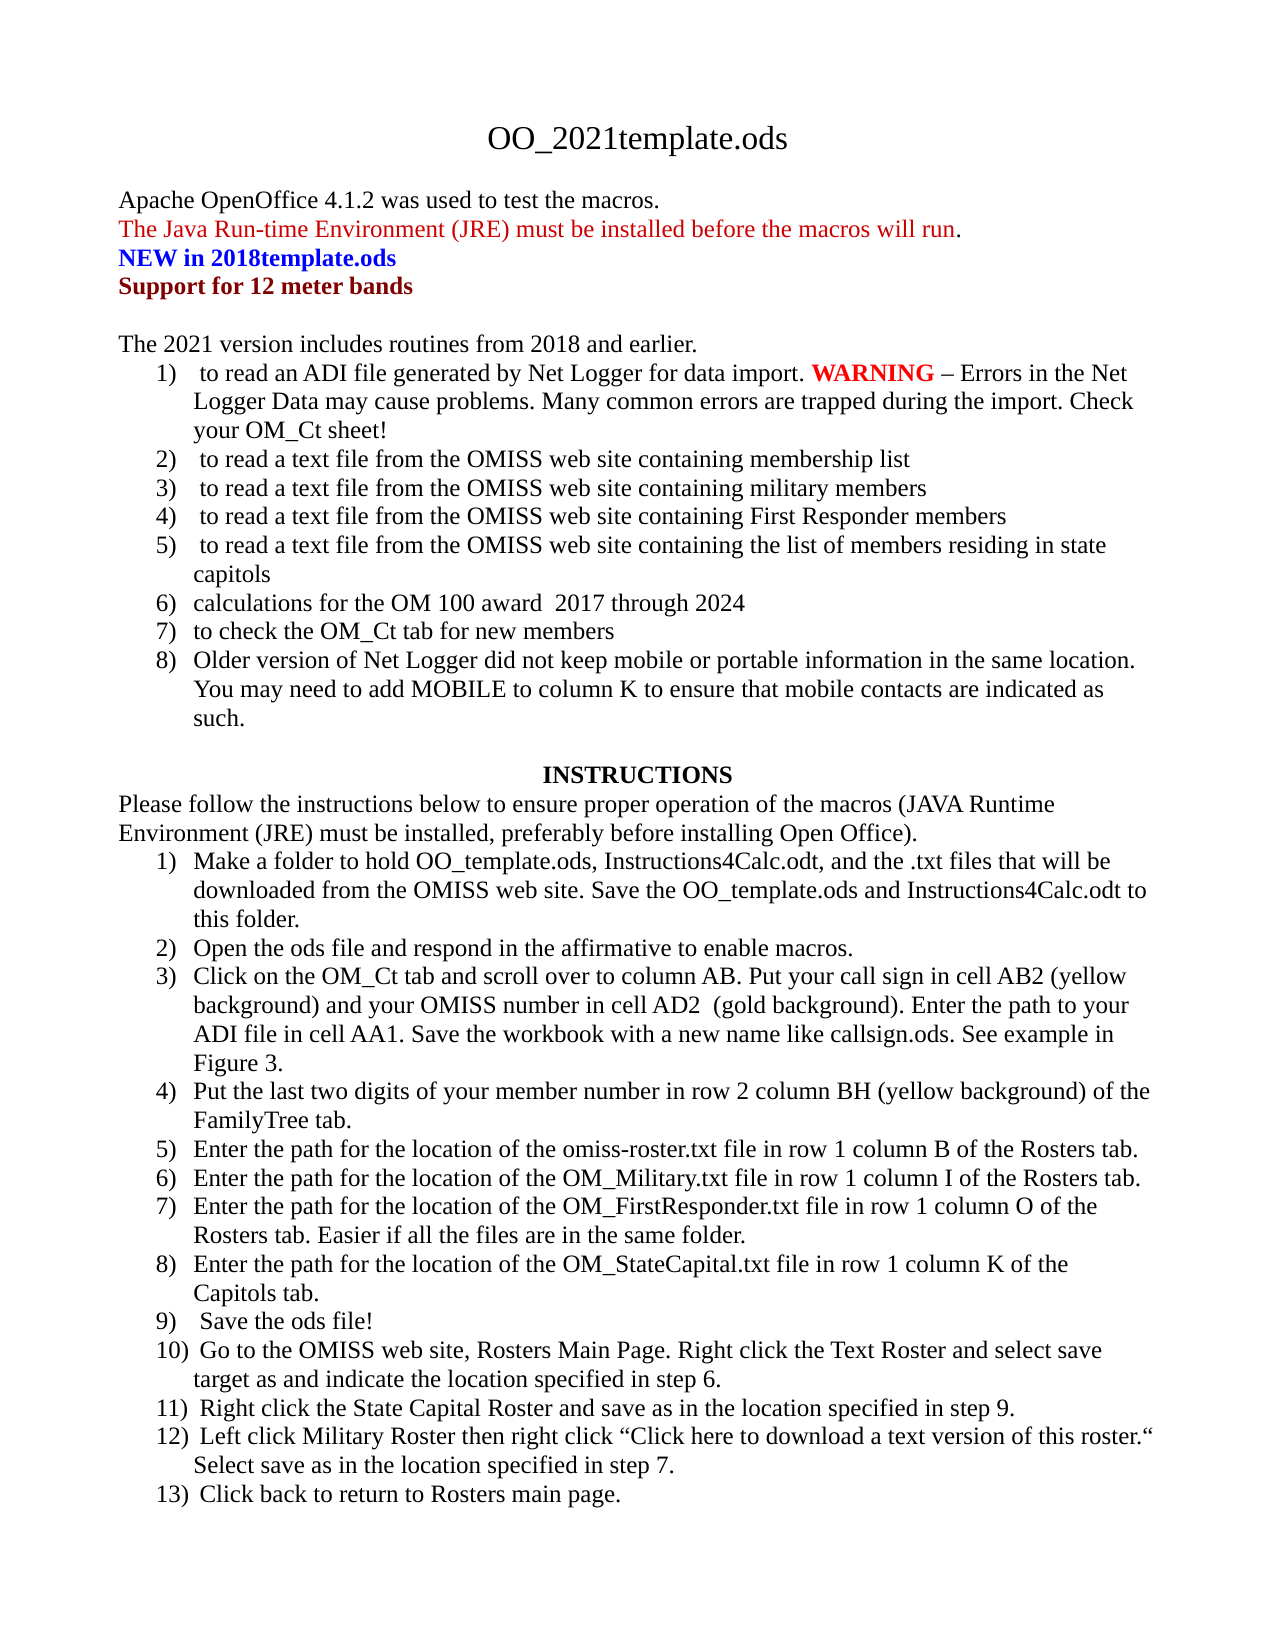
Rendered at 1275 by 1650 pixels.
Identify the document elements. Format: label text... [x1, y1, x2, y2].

list Enter the path for the location of the OM_FirstResponder.txt file in row 1 column O of the Rosters tab. Easier if all the files are in the same folder. [156, 1191, 1157, 1249]
list Enter the path for the location of the OM_StateCapital.txt file in row 1 column K of the Capitols tab. [156, 1249, 1157, 1306]
list to read a text file from the OMISS web site containing First Responder members [156, 501, 1157, 530]
list Click on the OM_Ct tab and scroll over to column AB. Put your call sign in cell AB2 (yellow background) and your OMISS number in cell AD2 (gold background). Enter the path to your ADI file in cell AA1. Save the workbook with a new name like callsign.ods. See example in Figure 3. [156, 961, 1157, 1076]
list Right click the State Capital Roster and save as in the location specified in step 9. [156, 1393, 1157, 1421]
list Click back to return to Rosters main page. [156, 1479, 1157, 1508]
list Older version of Net Logger did not keep mobile or portable information in the same location. You may need to add MOBILE to column K to ensure that mobile contacts are indicated as such. [156, 645, 1157, 731]
list Open the ods file and respond in the affirmative to enable macros. [156, 933, 1157, 961]
text The 2021 version includes routines from 2018 and earlier. [118, 329, 1157, 358]
list Save the ods file! [156, 1306, 1157, 1335]
list to read a text file from the OMISS web site containing military members [156, 473, 1157, 501]
list Put the last two digits of your member number in row 2 column BH (yellow background) of the FamilyTree tab. [156, 1076, 1157, 1134]
list Make a folder to hold OO_template.ods, Instructions4Calc.odt, and the .txt files that will be downloaded from the OMISS web site. Save the OO_template.ods and Instructions4Calc.odt to this folder. [156, 846, 1157, 933]
list to read an ADI file generated by Net Logger for data import. WARNING – Errors in the Net Logger Data may cause problems. Many common errors are trapped during the import. Check your OM_Ct sheet! [156, 358, 1157, 444]
list to read a text file from the OMISS web site containing the list of members residing in state capitols [156, 530, 1157, 588]
text OO_2021template.ods [118, 118, 1157, 156]
list to read a text file from the OMISS web site containing membership list [156, 444, 1157, 473]
text Apache OpenOffice 4.1.2 was used to test the macros. [118, 185, 1157, 214]
list Go to the OMISS web site, Rosters Main Page. Right click the Text Roster and select save target as and indicate the location specified in step 6. [156, 1335, 1157, 1393]
text Support for 12 meter bands [118, 271, 1157, 300]
list calculations for the OM 100 award 2017 through 2024 [156, 588, 1157, 616]
list Enter the path for the location of the omiss-roster.txt file in row 1 column B of the Rosters tab. [156, 1134, 1157, 1163]
list to check the OM_Ct tab for new members [156, 616, 1157, 645]
text NEW in 2018template.ods [118, 243, 1157, 271]
list Enter the path for the location of the OM_Military.txt file in row 1 column I of the Rosters tab. [156, 1163, 1157, 1191]
text INSTRUCTIONS [118, 760, 1157, 789]
text Please follow the instructions below to ensure proper operation of the macros (JAVA Runtime Environment (JRE) must be installed, preferably before installing Open Office). [118, 789, 1157, 846]
text The Java Run-time Environment (JRE) must be installed before the macros will run. [118, 214, 1157, 243]
list Left click Military Roster then right click “Click here to download a text version of this roster.“ Select save as in the location specified in step 7. [156, 1421, 1157, 1479]
